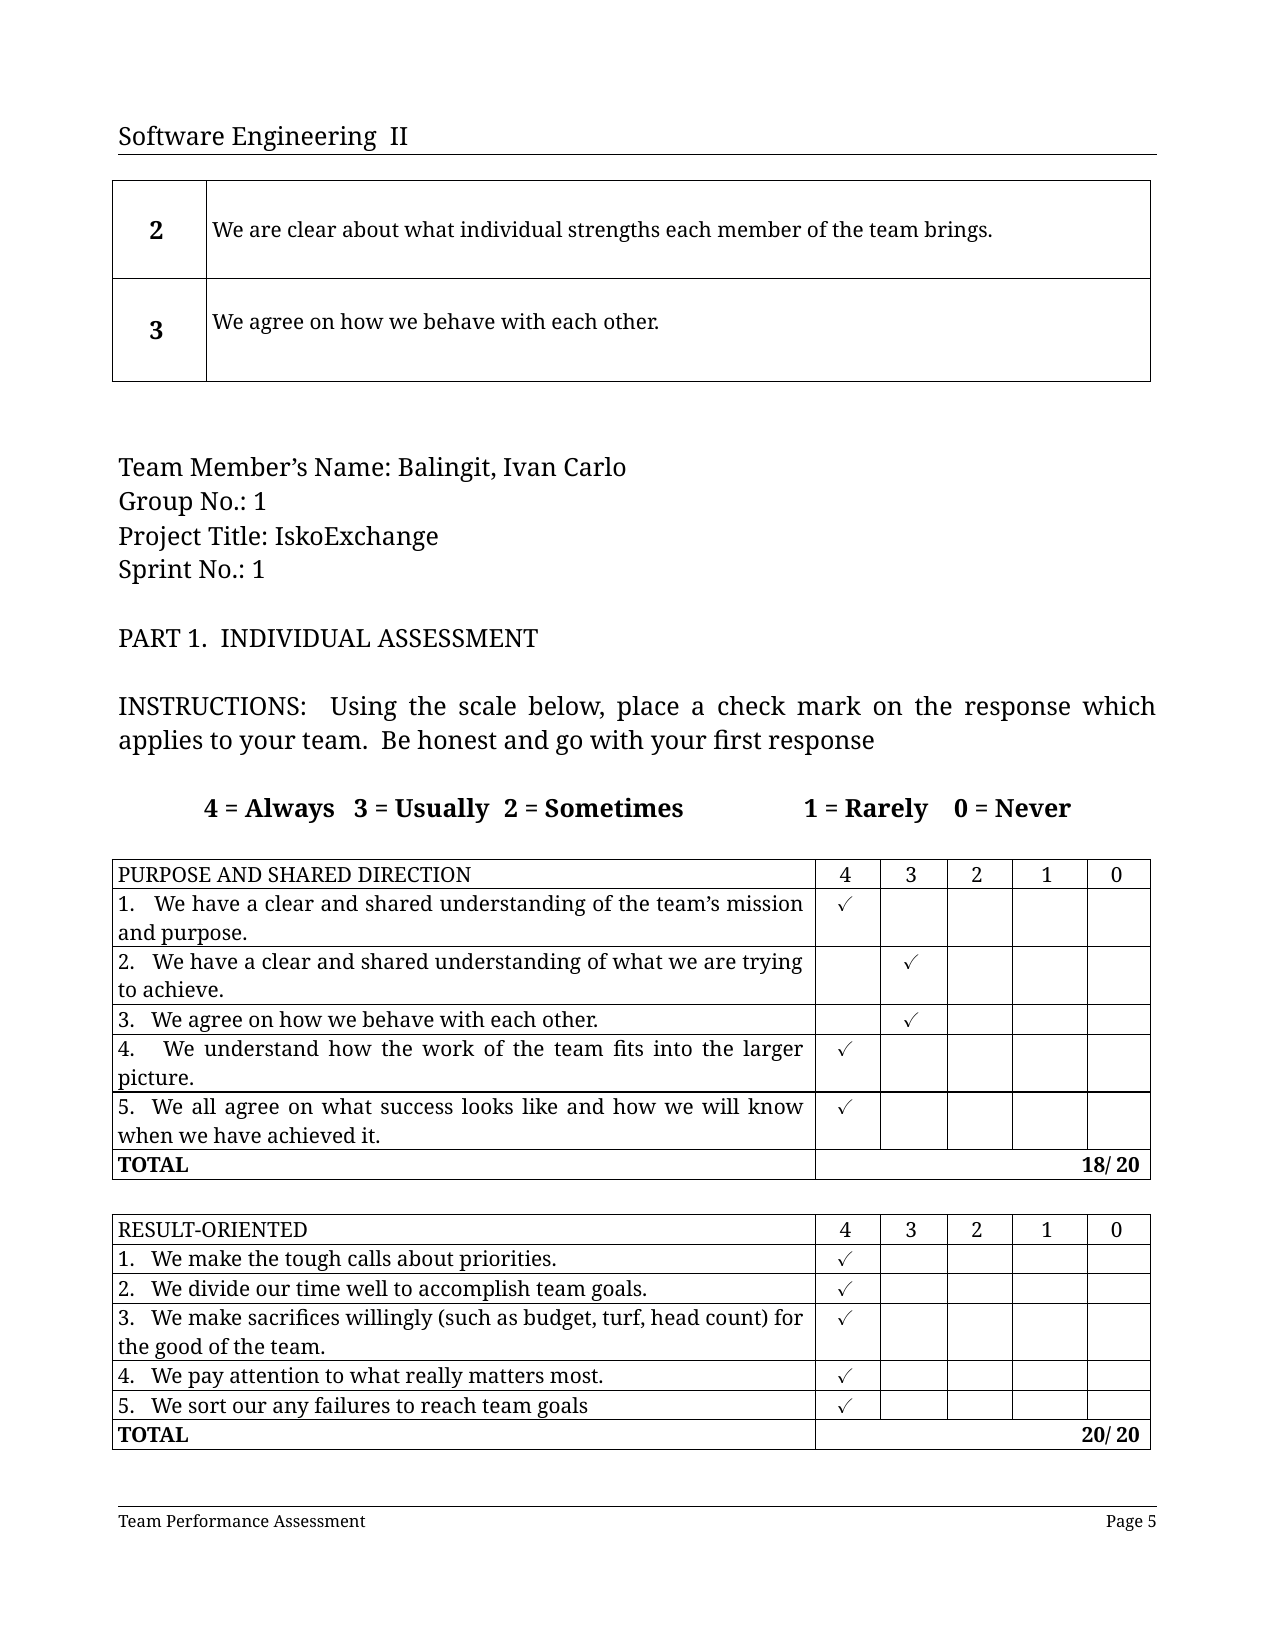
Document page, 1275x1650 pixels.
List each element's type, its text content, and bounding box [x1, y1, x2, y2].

text PART 1. INDIVIDUAL ASSESSMENT [118, 620, 1157, 654]
table_cell [1088, 1361, 1150, 1390]
table_cell [1088, 1391, 1150, 1419]
table_cell [881, 1245, 947, 1273]
table_cell 1. We make the tough calls about priorities. [113, 1245, 815, 1273]
table_cell 4. We understand how the work of the team fits into the larger picture. [113, 1035, 815, 1091]
table_cell ✓ [816, 1391, 880, 1419]
table_cell [948, 1245, 1012, 1273]
table_cell [948, 947, 1012, 1004]
table_cell [1013, 889, 1087, 946]
table_cell ✓ [881, 1005, 947, 1033]
table_cell [1088, 889, 1150, 946]
table_cell [881, 1304, 947, 1360]
table_cell 5. We sort our any failures to reach team goals [113, 1391, 815, 1419]
table_cell [1013, 1035, 1087, 1091]
table_cell [1088, 1005, 1150, 1033]
table_cell ✓ [816, 1245, 880, 1273]
text Team Member’s Name: Balingit, Ivan Carlo [118, 450, 1157, 484]
table_cell [1088, 1093, 1150, 1149]
table_cell ✓ [816, 1035, 880, 1091]
table_cell [816, 947, 880, 1004]
table_cell 3. We agree on how we behave with each other. [113, 1005, 815, 1033]
table_cell 2. We have a clear and shared understanding of what we are trying to achieve. [113, 947, 815, 1004]
table_header RESULT-ORIENTED [113, 1215, 815, 1243]
table_cell [948, 1361, 1012, 1390]
table_header 1 [1013, 860, 1087, 888]
table_cell [1088, 1274, 1150, 1302]
text Group No.: 1 [118, 484, 1157, 518]
table_cell 20/ 20 [816, 1420, 1150, 1449]
table_header 1 [1013, 1215, 1087, 1243]
table_cell [1088, 947, 1150, 1004]
table_cell 2. We divide our time well to accomplish team goals. [113, 1274, 815, 1302]
table_header 0 [1088, 1215, 1150, 1243]
table_cell [881, 1093, 947, 1149]
table_header 0 [1088, 860, 1150, 888]
table_cell [1013, 1361, 1087, 1390]
table_header 2 [948, 860, 1012, 888]
table_cell [1013, 1304, 1087, 1360]
table_cell [881, 889, 947, 946]
table_cell [881, 1361, 947, 1390]
table_header 3 [881, 860, 947, 888]
table_cell ✓ [816, 1361, 880, 1390]
table_cell [1013, 1005, 1087, 1033]
table_cell [948, 1093, 1012, 1149]
table_cell [948, 1035, 1012, 1091]
table_header PURPOSE AND SHARED DIRECTION [113, 860, 815, 888]
table_cell 3. We make sacrifices willingly (such as budget, turf, head count) for the good of the team. [113, 1304, 815, 1360]
table_cell 1. We have a clear and shared understanding of the team’s mission and purpose. [113, 889, 815, 946]
table_cell [948, 1391, 1012, 1419]
text INSTRUCTIONS: Using the scale below, place a check mark on the response which applies to your team. Be honest and go with your first response [118, 688, 1157, 757]
table_cell ✓ [816, 1304, 880, 1360]
table_cell ✓ [881, 947, 947, 1004]
table_cell ✓ [816, 1274, 880, 1302]
table_cell [948, 1304, 1012, 1360]
table_header 4 [816, 860, 880, 888]
text Sprint No.: 1 [118, 552, 1157, 586]
table_cell [1088, 1304, 1150, 1360]
table_cell [881, 1035, 947, 1091]
table_cell 4. We pay attention to what really matters most. [113, 1361, 815, 1390]
text Project Title: IskoExchange [118, 518, 1157, 552]
table_cell 18/ 20 [816, 1150, 1150, 1179]
table_cell ✓ [816, 889, 880, 946]
table_cell [1013, 1093, 1087, 1149]
table_cell TOTAL [113, 1420, 815, 1449]
table_cell [1088, 1245, 1150, 1273]
table_cell We are clear about what individual strengths each member of the team brings. [207, 181, 1150, 278]
table_cell [1088, 1035, 1150, 1091]
text 4 = Always 3 = Usually 2 = Sometimes 1 = Rarely 0 = Never [118, 791, 1157, 825]
table_cell [1013, 947, 1087, 1004]
table_cell [1013, 1274, 1087, 1302]
table_cell [881, 1274, 947, 1302]
table_cell [881, 1391, 947, 1419]
table_cell [948, 1274, 1012, 1302]
table_header 4 [816, 1215, 880, 1243]
table_header 2 [948, 1215, 1012, 1243]
table_cell [948, 1005, 1012, 1033]
table_cell 5. We all agree on what success looks like and how we will know when we have achieved it. [113, 1093, 815, 1149]
table_cell [1013, 1391, 1087, 1419]
table_cell [816, 1005, 880, 1033]
table_cell TOTAL [113, 1150, 815, 1179]
table_cell [1013, 1245, 1087, 1273]
table_cell 2 [113, 181, 206, 278]
table_cell We agree on how we behave with each other. [207, 279, 1150, 381]
table_cell ✓ [816, 1093, 880, 1149]
table_header 3 [881, 1215, 947, 1243]
table_cell 3 [113, 279, 206, 381]
table_cell [948, 889, 1012, 946]
